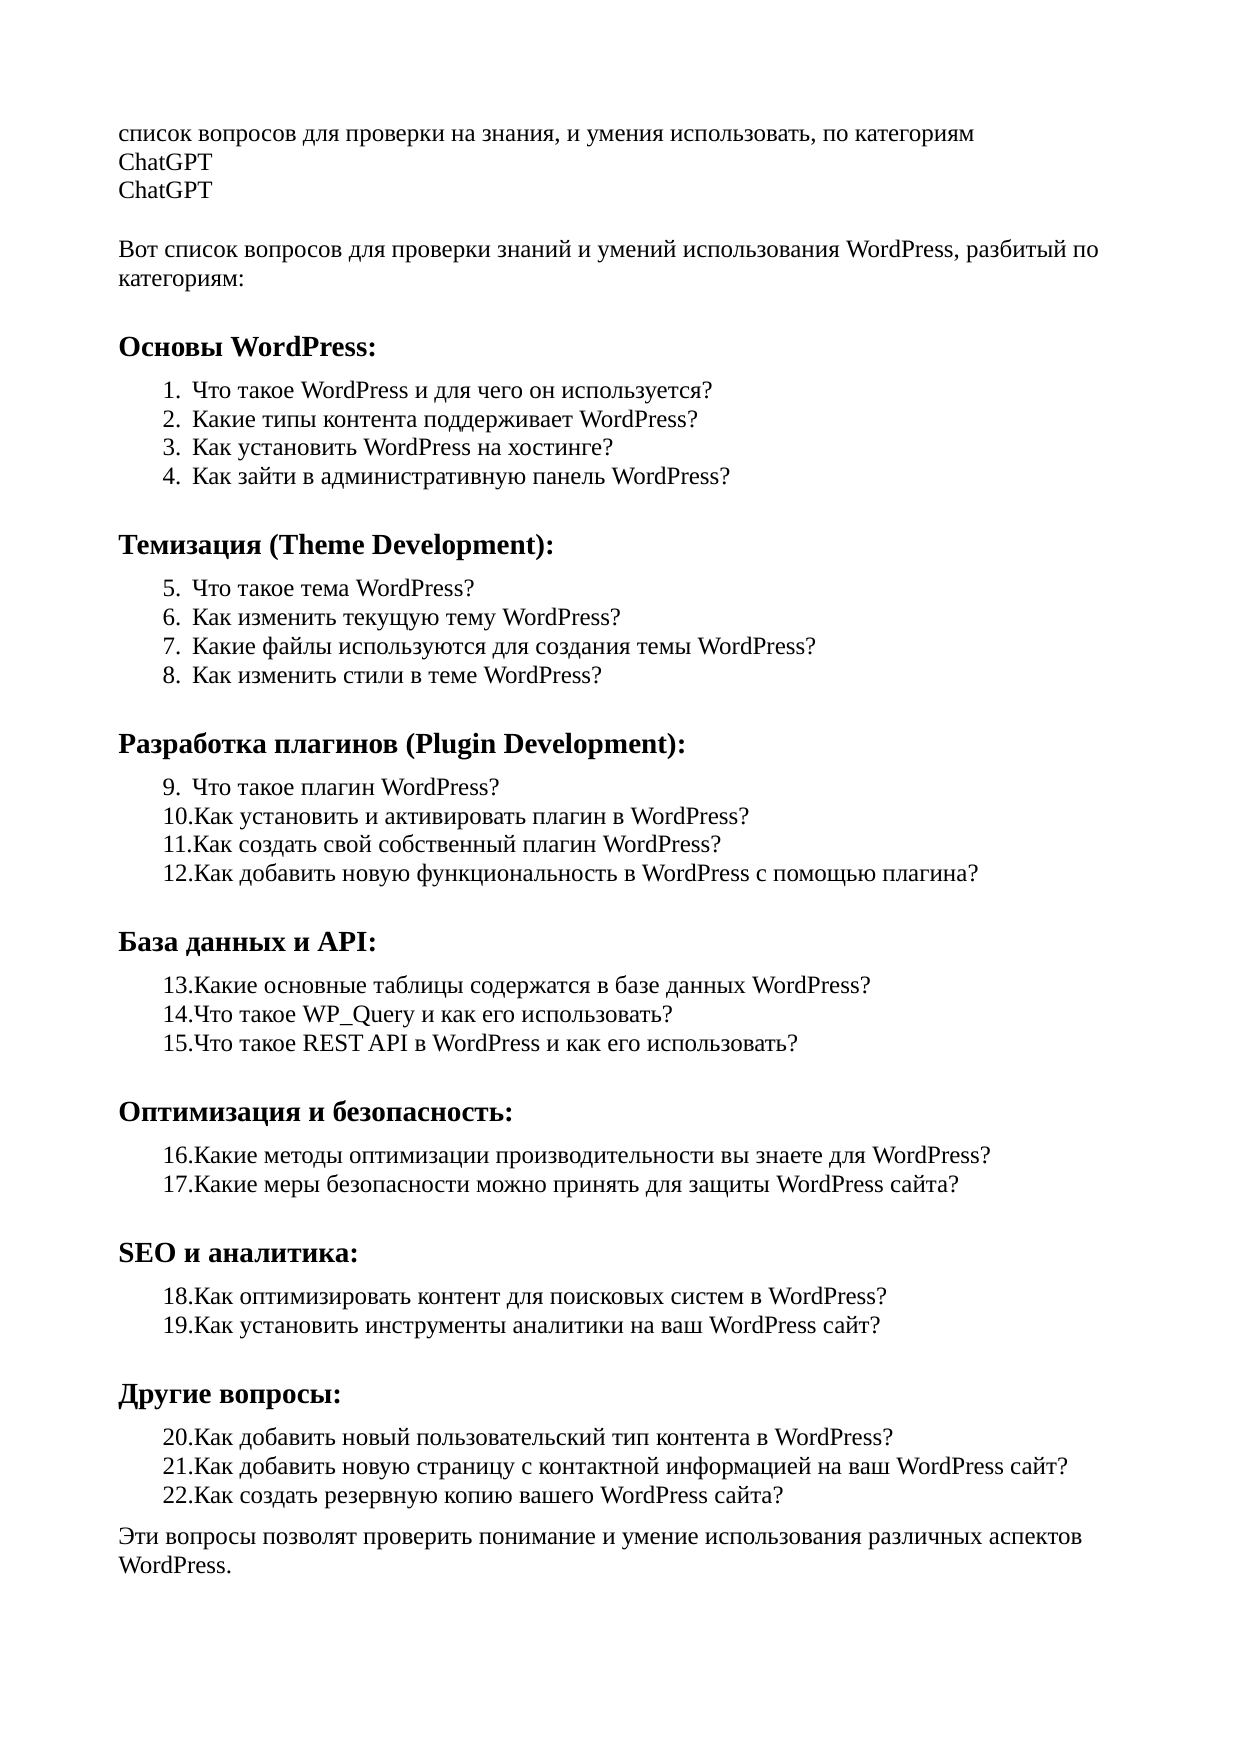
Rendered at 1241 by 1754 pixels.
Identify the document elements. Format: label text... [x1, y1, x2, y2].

list Как зайти в административную панель WordPress? [162, 461, 1122, 490]
text Эти вопросы позволят проверить понимание и умение использования различных аспектов WordPress. [118, 1521, 1122, 1579]
list Что такое плагин WordPress? [162, 772, 1122, 801]
list Что такое REST API в WordPress и как его использовать? [162, 1028, 1122, 1057]
list Как создать резервную копию вашего WordPress сайта? [162, 1480, 1122, 1509]
list Как установить инструменты аналитики на ваш WordPress сайт? [162, 1310, 1122, 1339]
list Как установить и активировать плагин в WordPress? [162, 801, 1122, 829]
text ChatGPT [118, 147, 1122, 176]
list Как изменить стили в теме WordPress? [162, 660, 1122, 688]
subtitle Оптимизация и безопасность: [118, 1094, 1122, 1128]
list Что такое WP_Query и как его использовать? [162, 999, 1122, 1028]
subtitle Разработка плагинов (Plugin Development): [118, 726, 1122, 759]
text Вот список вопросов для проверки знаний и умений использования WordPress, разбитый по категориям: [118, 234, 1122, 291]
text ChatGPT [118, 176, 1122, 204]
subtitle Другие вопросы: [118, 1376, 1122, 1410]
subtitle База данных и API: [118, 924, 1122, 958]
subtitle Темизация (Theme Development): [118, 527, 1122, 561]
list Как изменить текущую тему WordPress? [162, 602, 1122, 631]
text список вопросов для проверки на знания, и умения использовать, по категориям [118, 118, 1122, 147]
list Какие методы оптимизации производительности вы знаете для WordPress? [162, 1140, 1122, 1169]
list Что такое WordPress и для чего он используется? [162, 375, 1122, 404]
list Какие меры безопасности можно принять для защиты WordPress сайта? [162, 1169, 1122, 1198]
list Какие файлы используются для создания темы WordPress? [162, 631, 1122, 660]
list Как оптимизировать контент для поисковых систем в WordPress? [162, 1281, 1122, 1310]
subtitle Основы WordPress: [118, 329, 1122, 362]
list Как добавить новую страницу с контактной информацией на ваш WordPress сайт? [162, 1451, 1122, 1480]
list Как добавить новую функциональность в WordPress с помощью плагина? [162, 858, 1122, 887]
list Как установить WordPress на хостинге? [162, 432, 1122, 461]
subtitle SEO и аналитика: [118, 1235, 1122, 1269]
list Какие основные таблицы содержатся в базе данных WordPress? [162, 971, 1122, 999]
list Как создать свой собственный плагин WordPress? [162, 829, 1122, 858]
list Как добавить новый пользовательский тип контента в WordPress? [162, 1422, 1122, 1451]
list Какие типы контента поддерживает WordPress? [162, 404, 1122, 432]
list Что такое тема WordPress? [162, 573, 1122, 602]
